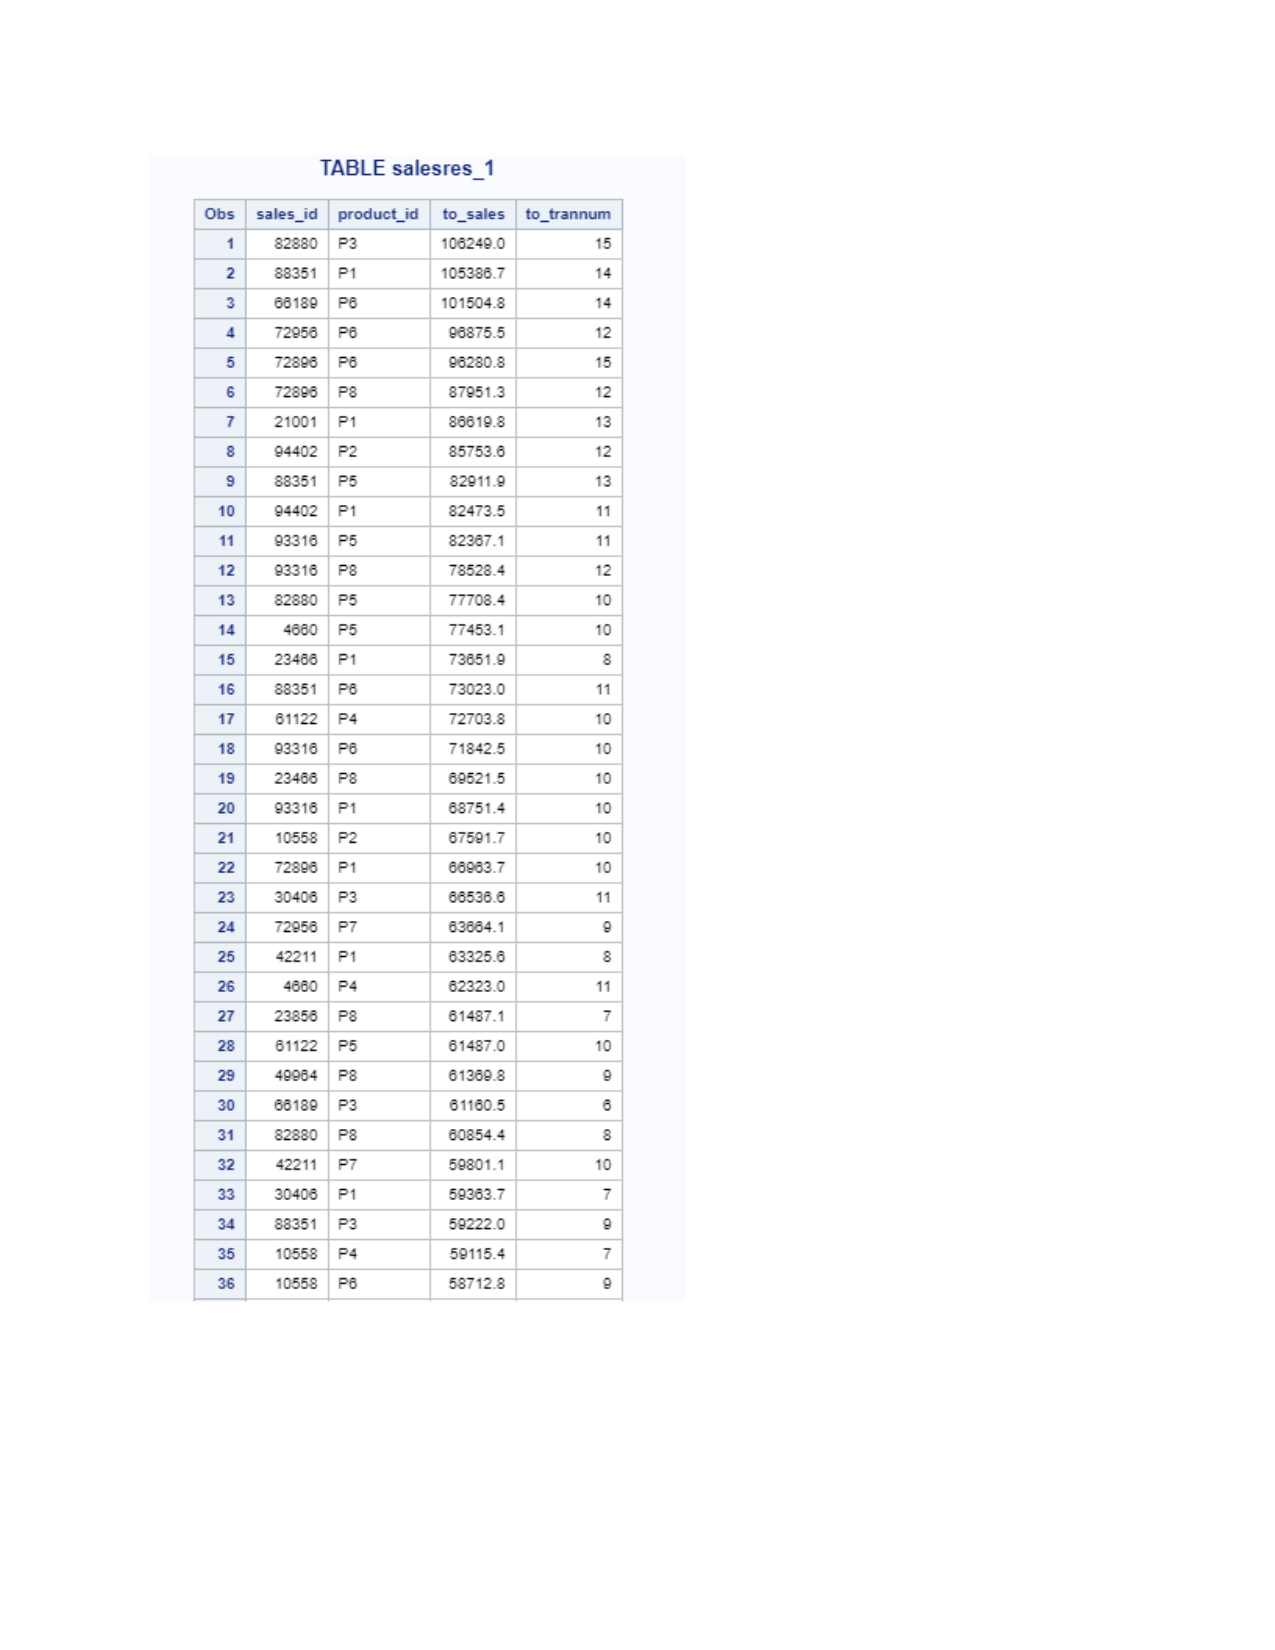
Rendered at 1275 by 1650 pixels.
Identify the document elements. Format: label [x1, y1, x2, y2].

picture [150, 150, 686, 1311]
